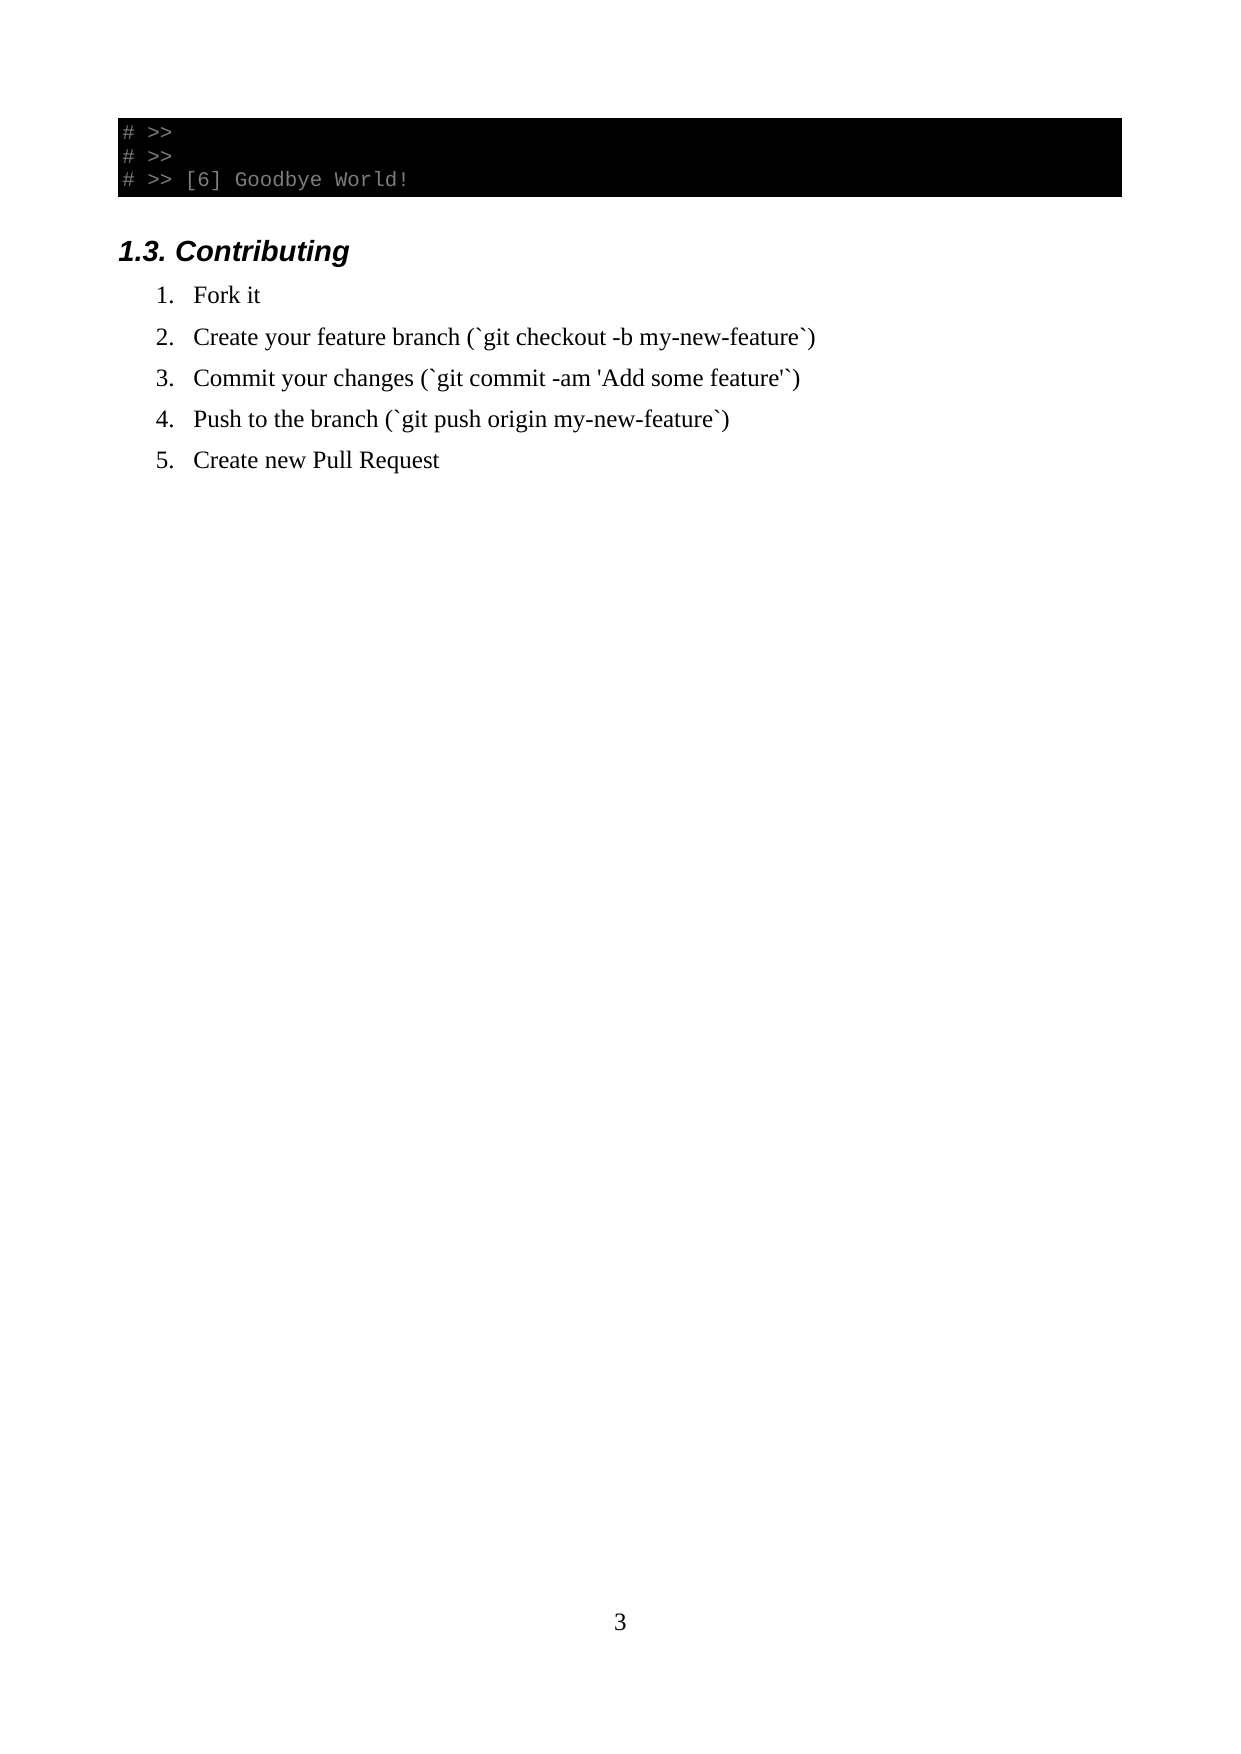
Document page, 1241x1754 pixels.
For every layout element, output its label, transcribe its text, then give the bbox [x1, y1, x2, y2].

list Push to the branch (`git push origin my-new-feature`) [156, 404, 1122, 433]
text # >> [6] Goodbye World! [119, 165, 1121, 196]
list Fork it [156, 280, 1122, 309]
list Commit your changes (`git commit -am 'Add some feature'`) [156, 363, 1122, 392]
text # >> [119, 119, 1121, 142]
subtitle Contributing [118, 234, 1122, 268]
text # >> [119, 142, 1121, 165]
list Create your feature branch (`git checkout -b my-new-feature`) [156, 322, 1122, 350]
list Create new Pull Request [156, 445, 1122, 474]
